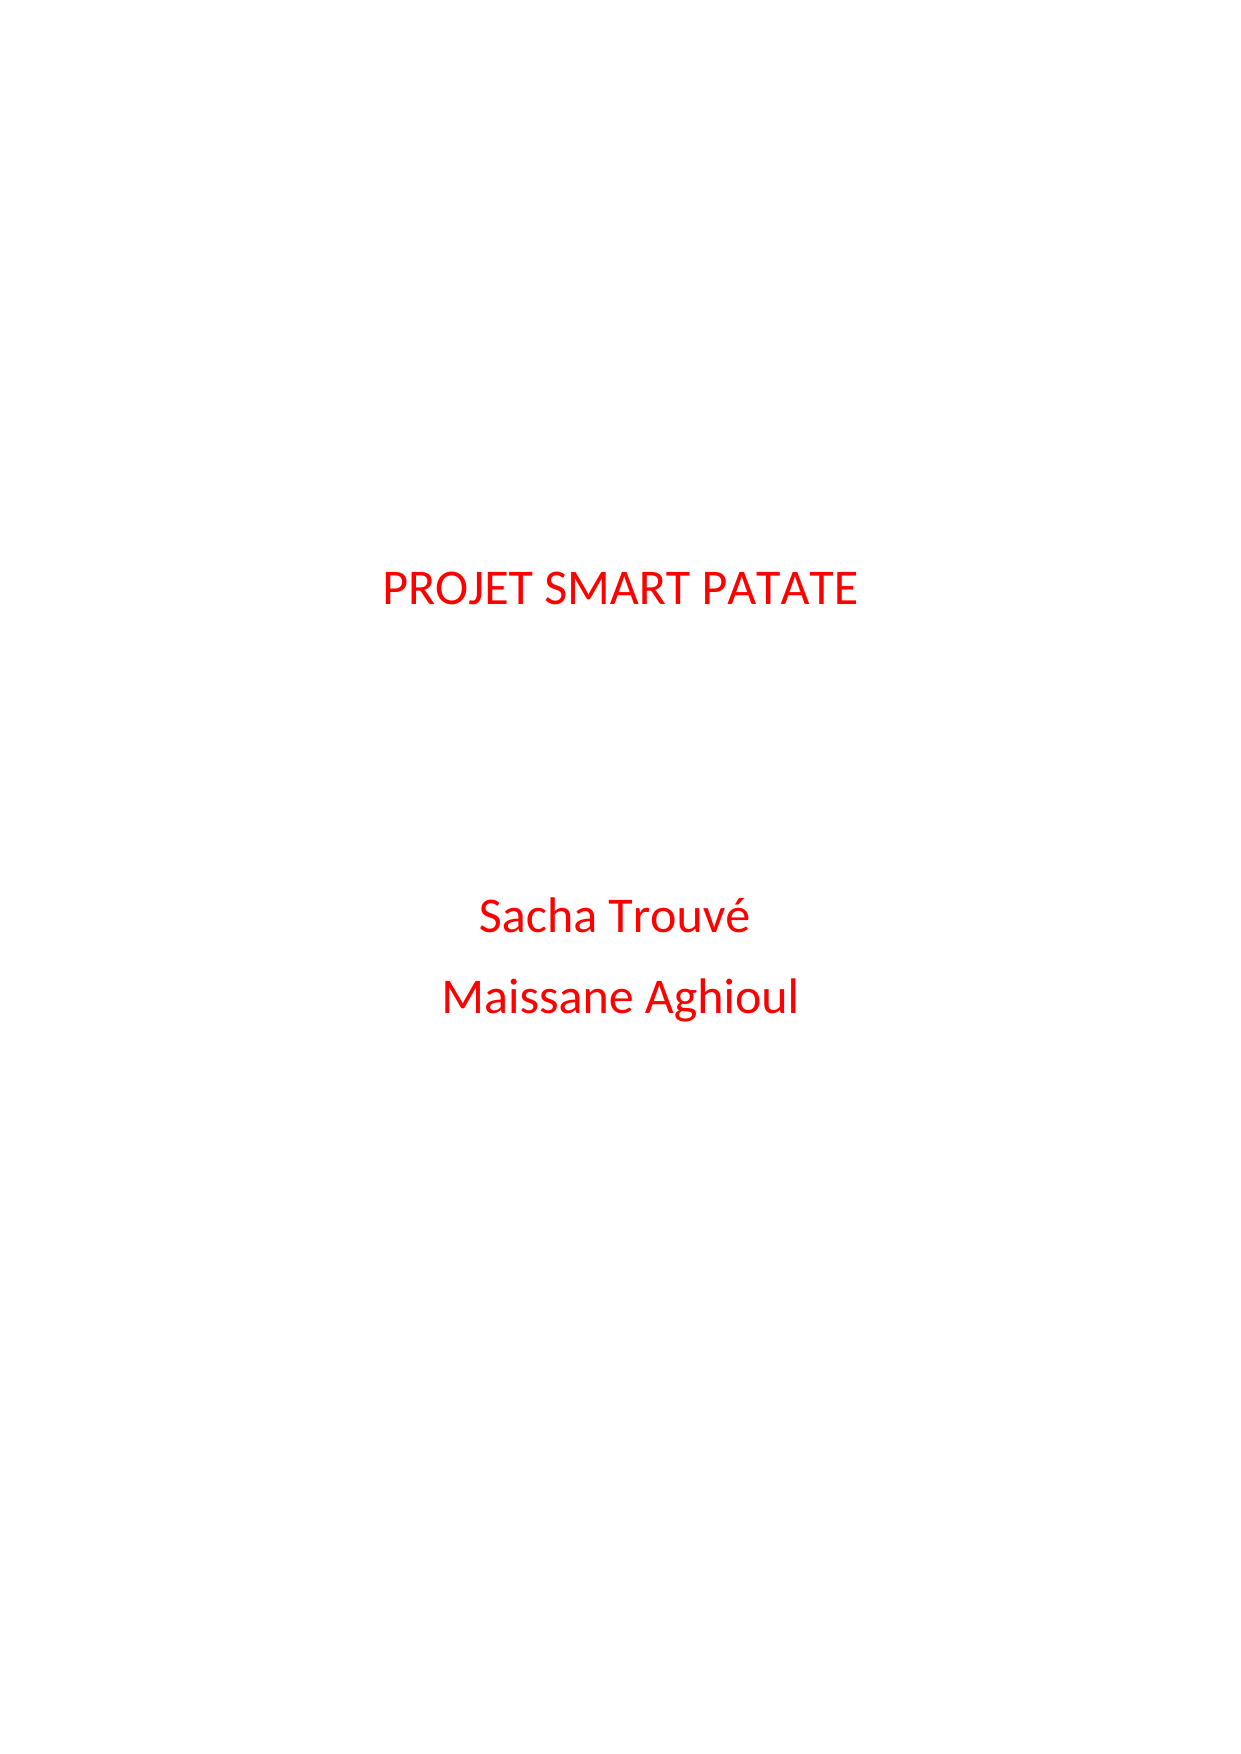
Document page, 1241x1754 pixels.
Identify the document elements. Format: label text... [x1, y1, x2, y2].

text PROJET SMART PATATE [148, 556, 1093, 617]
text Sacha Trouvé [148, 883, 1093, 944]
text Maissane Aghioul [148, 965, 1093, 1026]
